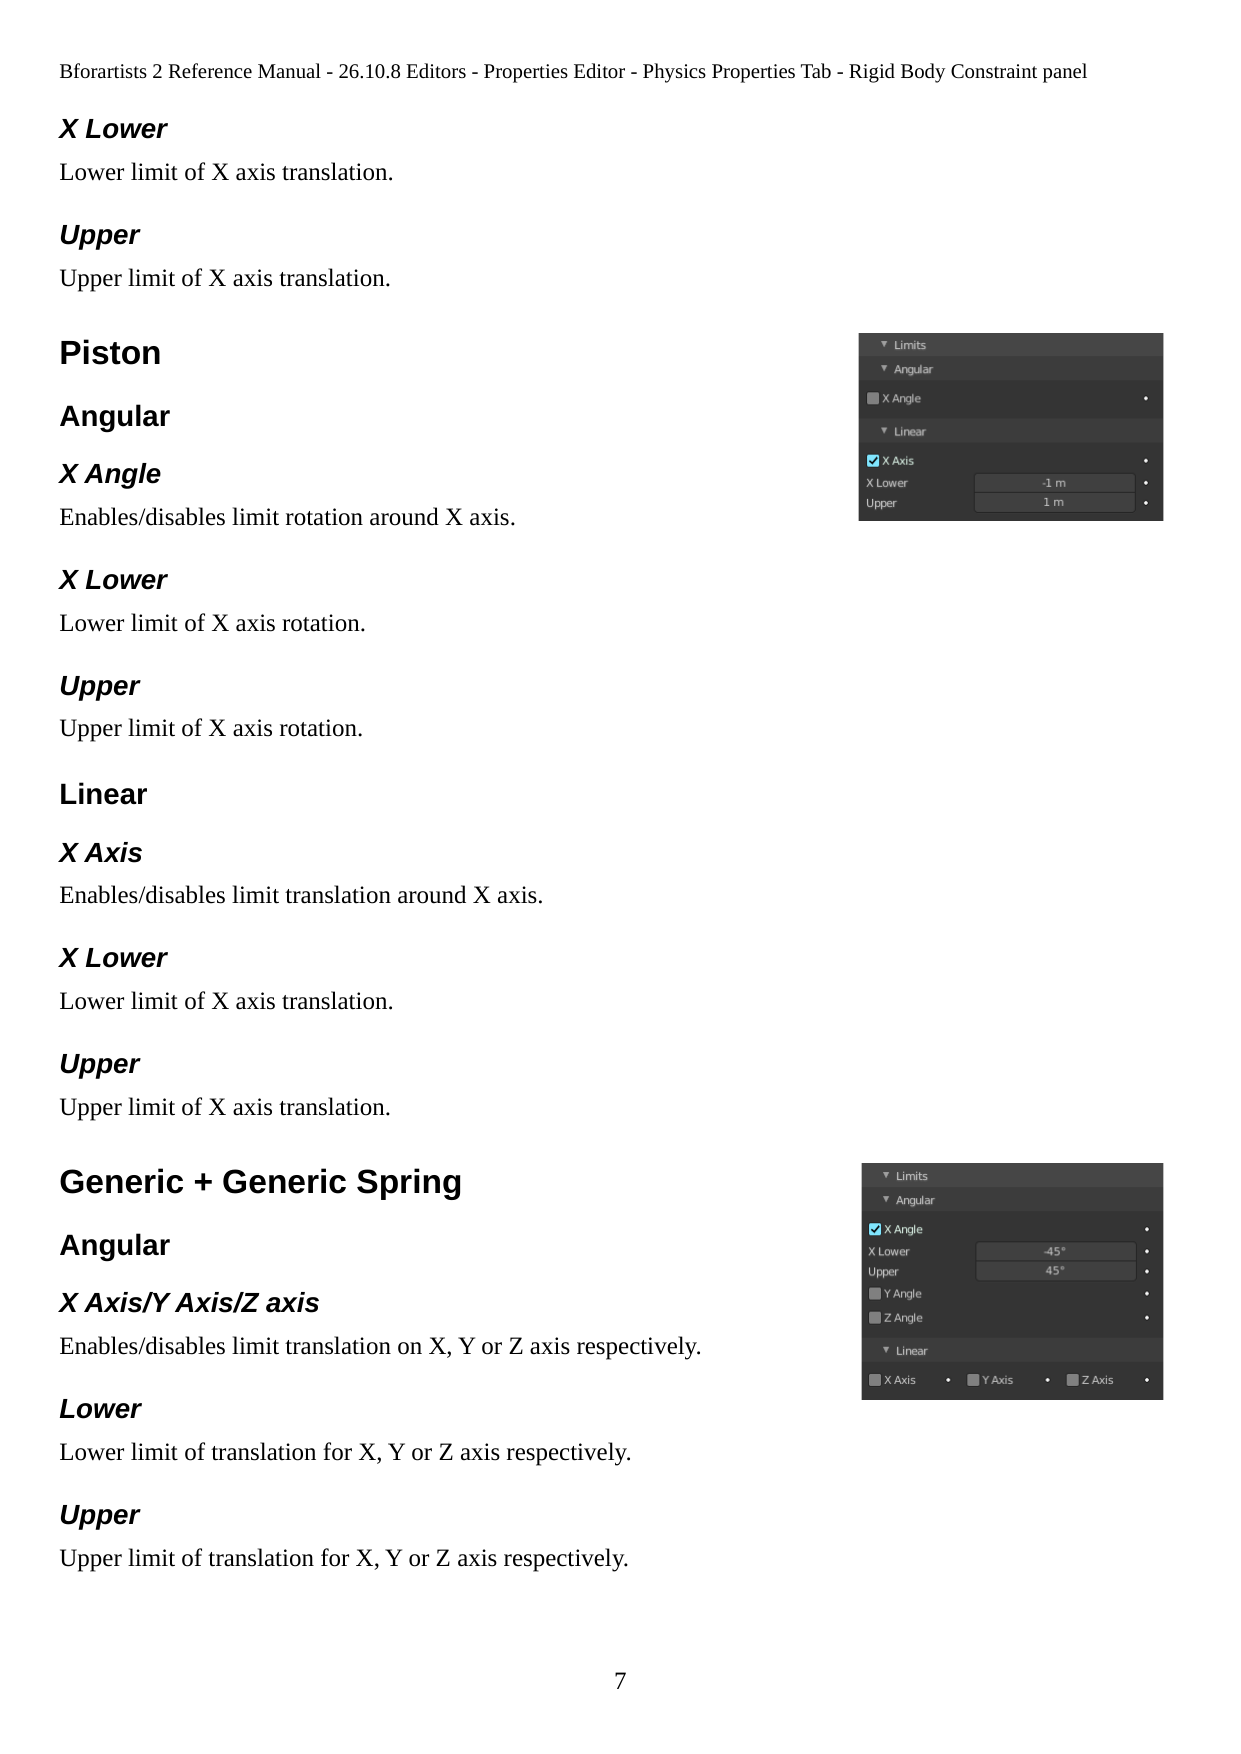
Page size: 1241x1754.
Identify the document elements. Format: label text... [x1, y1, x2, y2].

subtitle X Lower [59, 113, 1181, 144]
subtitle X Lower [59, 563, 1181, 595]
text Upper limit of translation for X, Y or Z axis respectively. [59, 1543, 1181, 1572]
subtitle Upper [59, 1498, 1181, 1530]
subtitle Angular [59, 398, 858, 432]
text Enables/disables limit translation around X axis. [59, 880, 1181, 909]
subtitle [1164, 457, 1181, 489]
subtitle Upper [59, 669, 1181, 701]
picture [858, 333, 1164, 521]
subtitle X Axis [59, 836, 1181, 868]
subtitle [1164, 1228, 1181, 1262]
text Enables/disables limit rotation around X axis. [59, 502, 1181, 530]
subtitle [1164, 333, 1181, 371]
text Lower limit of X axis translation. [59, 986, 1181, 1015]
subtitle X Axis/Y Axis/Z axis [59, 1287, 861, 1318]
subtitle X Angle [59, 457, 858, 489]
subtitle [1164, 398, 1181, 432]
text Lower limit of X axis translation. [59, 157, 1181, 186]
subtitle Angular [59, 1228, 861, 1262]
subtitle [1164, 1287, 1181, 1318]
picture [861, 1163, 1164, 1400]
subtitle Generic + Generic Spring [59, 1162, 1181, 1201]
text Enables/disables limit translation on X, Y or Z axis respectively. [59, 1331, 861, 1360]
text Upper limit of X axis translation. [59, 263, 1181, 292]
subtitle Linear [59, 777, 1181, 811]
text Lower limit of translation for X, Y or Z axis respectively. [59, 1437, 1181, 1466]
subtitle X Lower [59, 942, 1181, 974]
text Upper limit of X axis translation. [59, 1092, 1181, 1121]
text Lower limit of X axis rotation. [59, 608, 1181, 636]
subtitle Upper [59, 1048, 1181, 1080]
subtitle Upper [59, 218, 1181, 250]
subtitle Lower [59, 1392, 1181, 1424]
text Upper limit of X axis rotation. [59, 713, 1181, 742]
subtitle Piston [59, 333, 858, 371]
